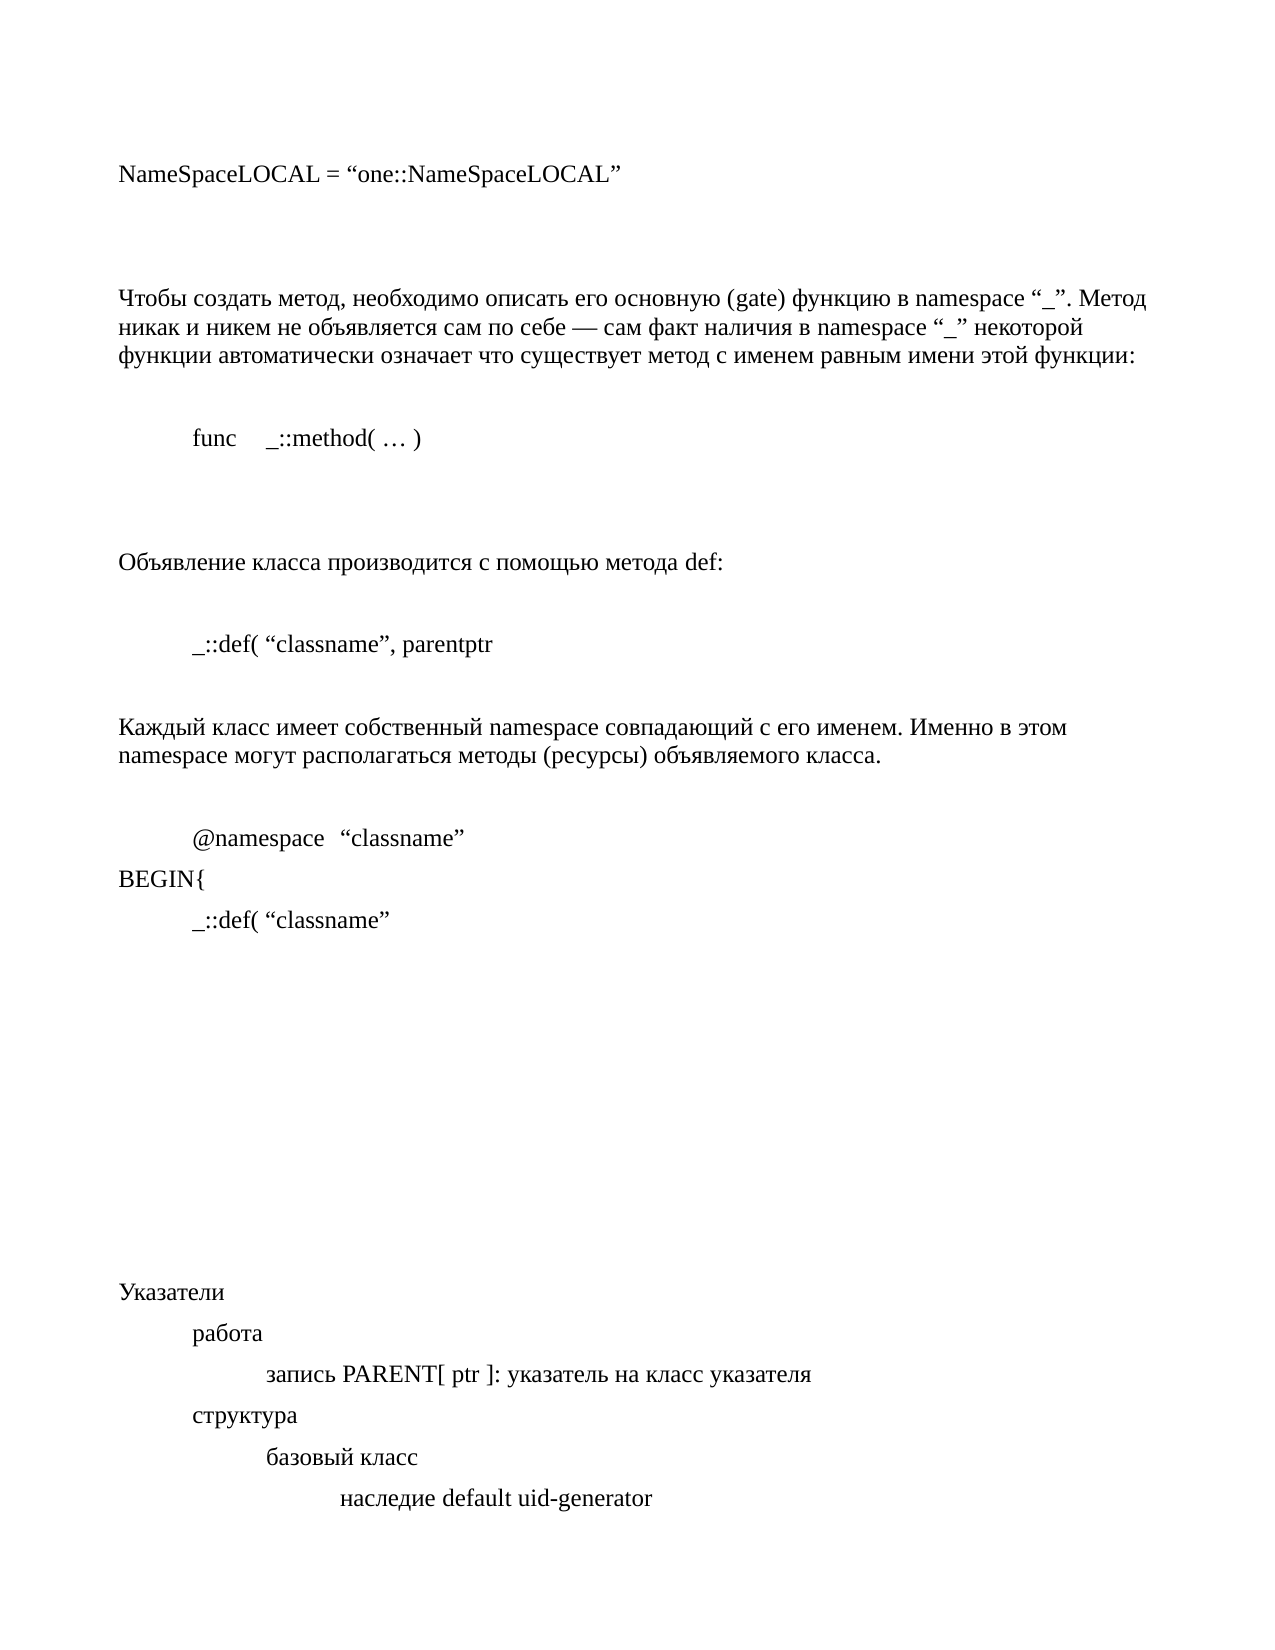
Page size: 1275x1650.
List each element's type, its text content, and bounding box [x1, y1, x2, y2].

text Каждый класс имеет собственный namespace совпадающий с его именем. Именно в этом namespace могут располагаться методы (ресурсы) объявляемого класса. [118, 712, 1157, 769]
text NameSpaceLOCAL = “one::NameSpaceLOCAL” [118, 159, 1157, 188]
text _::def( “classname” [118, 906, 1157, 934]
text func _::method( … ) [118, 423, 1157, 452]
text работа [118, 1318, 1157, 1347]
text Указатели [118, 1277, 1157, 1306]
text _::def( “classname”, parentptr [118, 629, 1157, 658]
text наследие default uid-generator [118, 1483, 1157, 1512]
text базовый класс [118, 1442, 1157, 1471]
text BEGIN{ [118, 864, 1157, 893]
text Чтобы создать метод, необходимо описать его основную (gate) функцию в namespace “_”. Метод никак и никем не объявляется сам по себе — сам факт наличия в namespace “_” некоторой функции автоматически означает что существует метод с именем равным имени этой функции: [118, 283, 1157, 369]
text запись PARENT[ ptr ]: указатель на класс указателя [118, 1359, 1157, 1388]
text Объявление класса производится с помощью метода def: [118, 547, 1157, 576]
text @namespace “classname” [118, 823, 1157, 852]
text структура [118, 1401, 1157, 1429]
